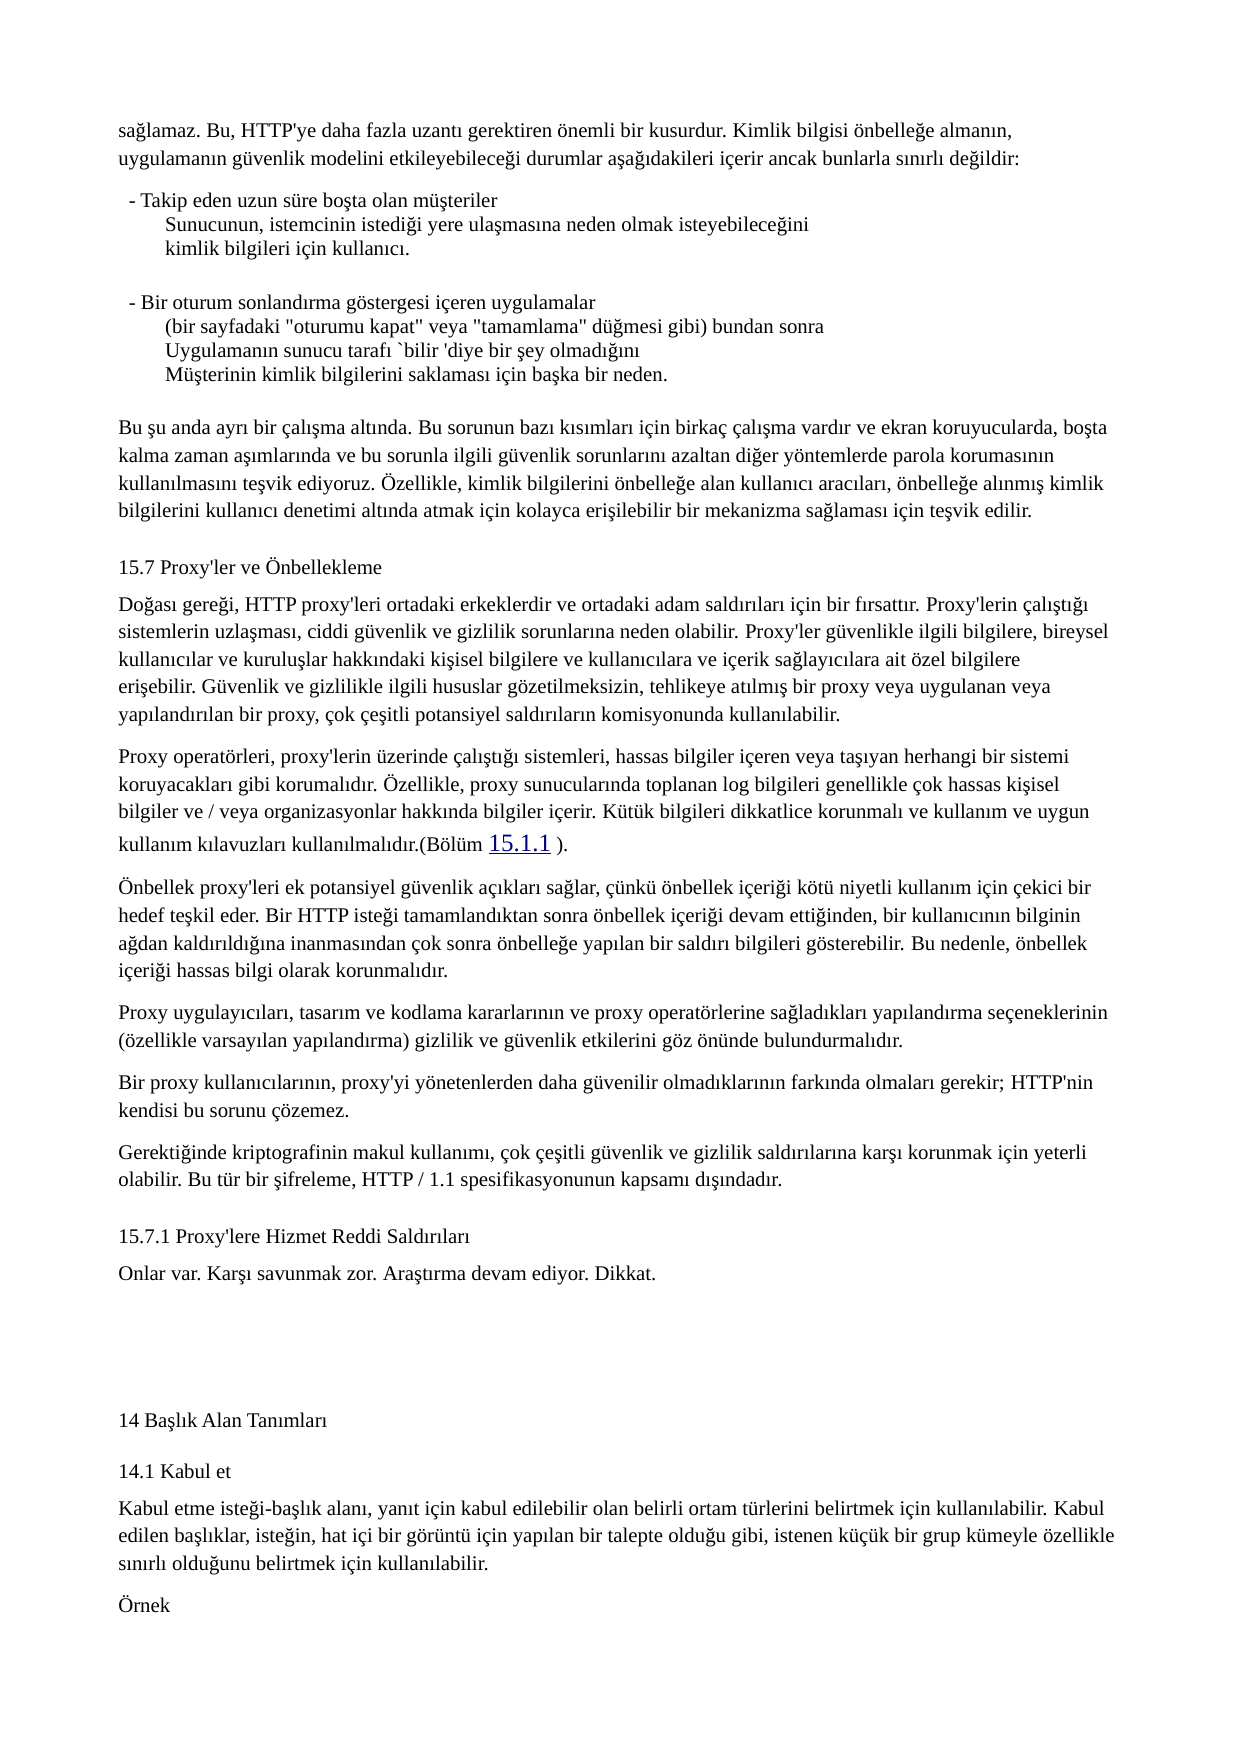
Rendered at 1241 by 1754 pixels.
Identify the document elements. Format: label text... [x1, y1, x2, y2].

subtitle 14 Başlık Alan Tanımları [118, 1408, 1122, 1432]
text Örnek [118, 1593, 1122, 1617]
text Proxy uygulayıcıları, tasarım ve kodlama kararlarının ve proxy operatörlerine sağladıkları yapılandırma seçeneklerinin (özellikle varsayılan yapılandırma) gizlilik ve güvenlik etkilerini göz önünde bulundurmalıdır. [118, 1000, 1122, 1052]
text Önbellek proxy'leri ek potansiyel güvenlik açıkları sağlar, çünkü önbellek içeriği kötü niyetli kullanım için çekici bir hedef teşkil eder. Bir HTTP isteği tamamlandıktan sonra önbellek içeriği devam ettiğinden, bir kullanıcının bilginin ağdan kaldırıldığına inanmasından çok sonra önbelleğe yapılan bir saldırı bilgileri gösterebilir. Bu nedenle, önbellek içeriği hassas bilgi olarak korunmalıdır. [118, 875, 1122, 982]
text (bir sayfadaki "oturumu kapat" veya "tamamlama" düğmesi gibi) bundan sonra [118, 314, 1122, 338]
text kimlik bilgileri için kullanıcı. [118, 236, 1122, 260]
subtitle 15.7.1 Proxy'lere Hizmet Reddi Saldırıları [118, 1224, 1122, 1248]
subtitle 14.1 Kabul et [118, 1459, 1122, 1483]
text - Takip eden uzun süre boşta olan müşteriler [118, 188, 1122, 212]
text Onlar var. Karşı savunmak zor. Araştırma devam ediyor. Dikkat. [118, 1261, 1122, 1285]
text - Bir oturum sonlandırma göstergesi içeren uygulamalar [118, 289, 1122, 314]
text Bir proxy kullanıcılarının, proxy'yi yönetenlerden daha güvenilir olmadıklarının farkında olmaları gerekir; HTTP'nin kendisi bu sorunu çözemez. [118, 1070, 1122, 1122]
text Gerektiğinde kriptografinin makul kullanımı, çok çeşitli güvenlik ve gizlilik saldırılarına karşı korunmak için yeterli olabilir. Bu tür bir şifreleme, HTTP / 1.1 spesifikasyonunun kapsamı dışındadır. [118, 1140, 1122, 1191]
text Doğası gereği, HTTP proxy'leri ortadaki erkeklerdir ve ortadaki adam saldırıları için bir fırsattır. Proxy'lerin çalıştığı sistemlerin uzlaşması, ciddi güvenlik ve gizlilik sorunlarına neden olabilir. Proxy'ler güvenlikle ilgili bilgilere, bireysel kullanıcılar ve kuruluşlar hakkındaki kişisel bilgilere ve kullanıcılara ve içerik sağlayıcılara ait özel bilgilere erişebilir. Güvenlik ve gizlilikle ilgili hususlar gözetilmeksizin, tehlikeye atılmış bir proxy veya uygulanan veya yapılandırılan bir proxy, çok çeşitli potansiyel saldırıların komisyonunda kullanılabilir. [118, 591, 1122, 726]
text sağlamaz. Bu, HTTP'ye daha fazla uzantı gerektiren önemli bir kusurdur. Kimlik bilgisi önbelleğe almanın, uygulamanın güvenlik modelini etkileyebileceği durumlar aşağıdakileri içerir ancak bunlarla sınırlı değildir: [118, 118, 1122, 170]
text Proxy operatörleri, proxy'lerin üzerinde çalıştığı sistemleri, hassas bilgiler içeren veya taşıyan herhangi bir sistemi koruyacakları gibi korumalıdır. Özellikle, proxy sunucularında toplanan log bilgileri genellikle çok hassas kişisel bilgiler ve / veya organizasyonlar hakkında bilgiler içerir. Kütük bilgileri dikkatlice korunmalı ve kullanım ve uygun kullanım kılavuzları kullanılmalıdır.(Bölüm 15.1.1 ). [118, 744, 1122, 856]
text Kabul etme isteği-başlık alanı, yanıt için kabul edilebilir olan belirli ortam türlerini belirtmek için kullanılabilir. Kabul edilen başlıklar, isteğin, hat içi bir görüntü için yapılan bir talepte olduğu gibi, istenen küçük bir grup kümeyle özellikle sınırlı olduğunu belirtmek için kullanılabilir. [118, 1496, 1122, 1575]
text Müşterinin kimlik bilgilerini saklaması için başka bir neden. [118, 362, 1122, 386]
text Sunucunun, istemcinin istediği yere ulaşmasına neden olmak isteyebileceğini [118, 212, 1122, 236]
text Bu şu anda ayrı bir çalışma altında. Bu sorunun bazı kısımları için birkaç çalışma vardır ve ekran koruyucularda, boşta kalma zaman aşımlarında ve bu sorunla ilgili güvenlik sorunlarını azaltan diğer yöntemlerde parola korumasının kullanılmasını teşvik ediyoruz. Özellikle, kimlik bilgilerini önbelleğe alan kullanıcı aracıları, önbelleğe alınmış kimlik bilgilerini kullanıcı denetimi altında atmak için kolayca erişilebilir bir mekanizma sağlaması için teşvik edilir. [118, 415, 1122, 522]
text Uygulamanın sunucu tarafı `bilir 'diye bir şey olmadığını [118, 338, 1122, 362]
subtitle 15.7 Proxy'ler ve Önbellekleme [118, 555, 1122, 579]
